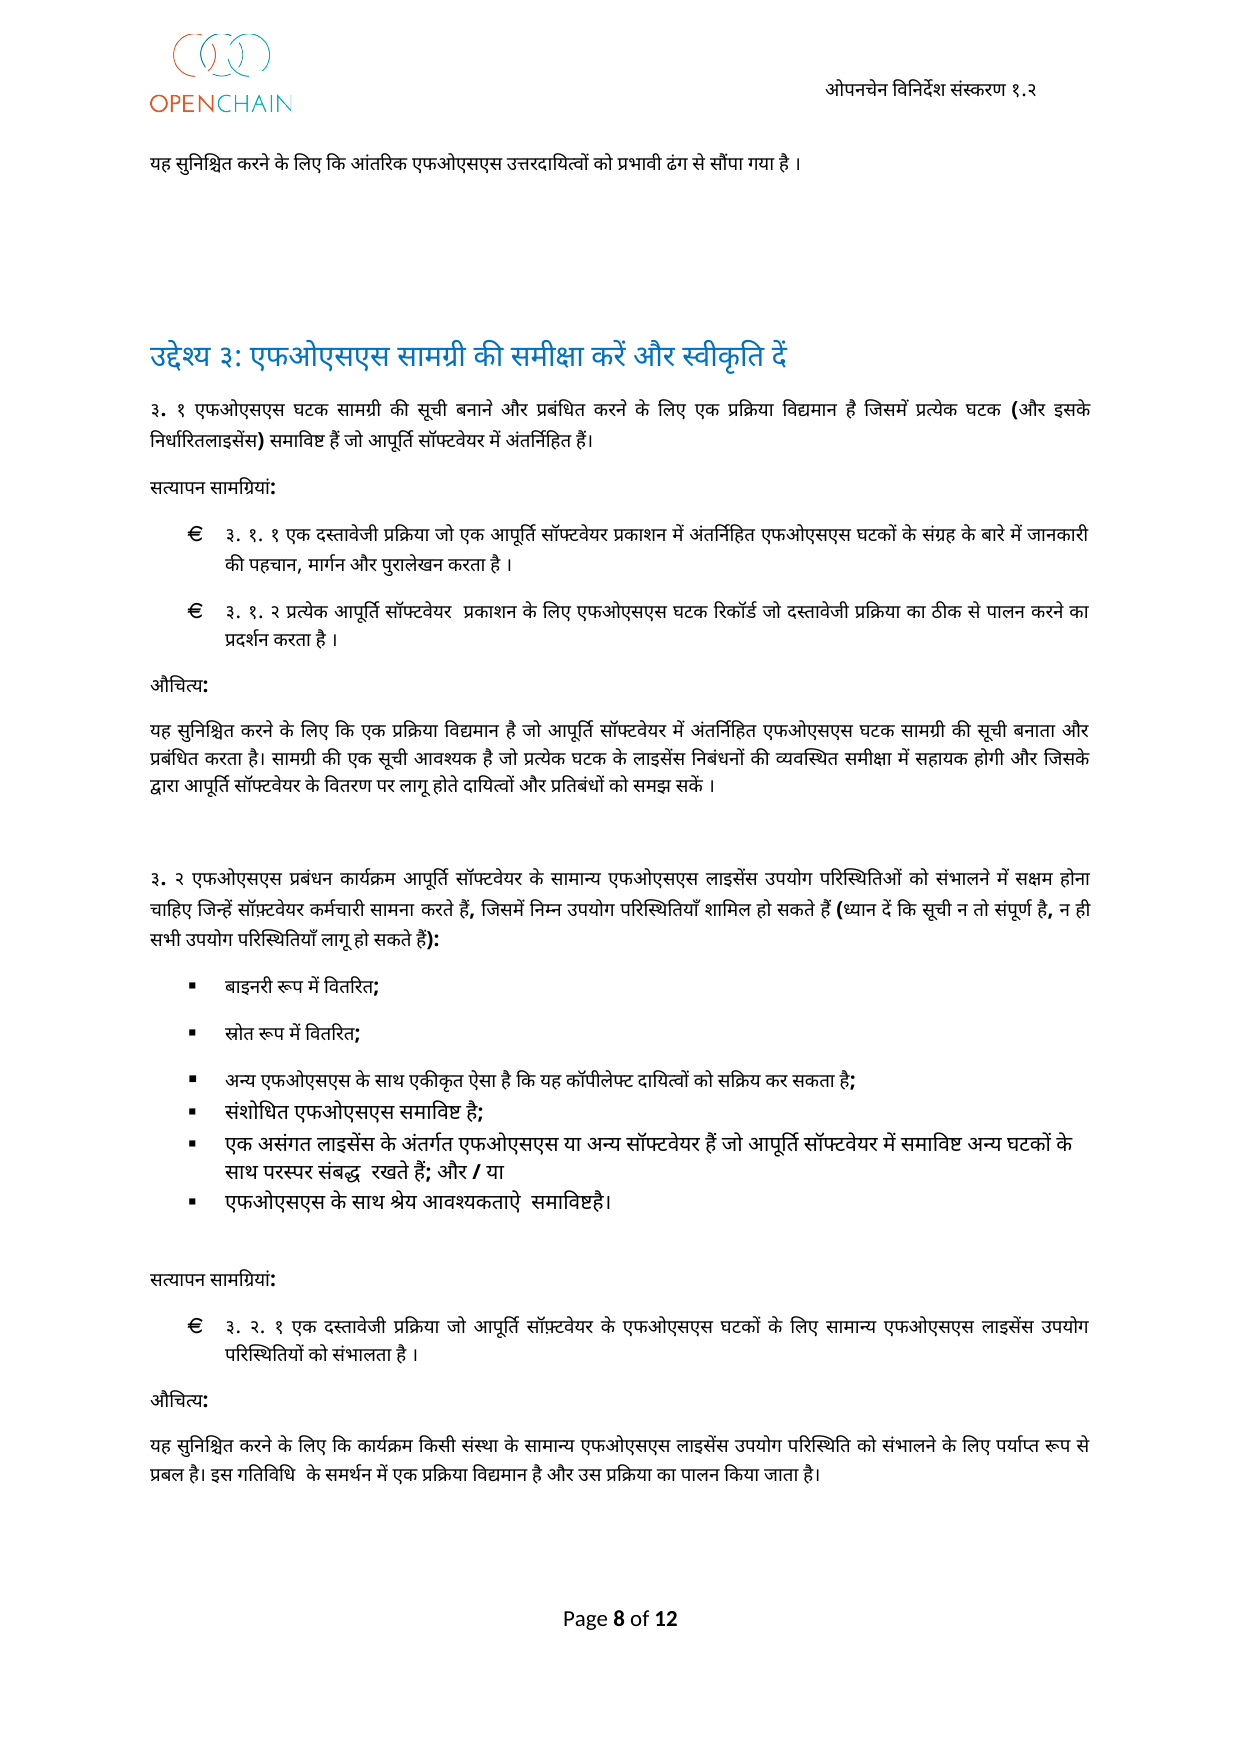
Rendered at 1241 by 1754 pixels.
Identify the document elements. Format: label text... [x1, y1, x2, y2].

list एक असंगत लाइसेंस के अंतर्गत एफओएसएस या अन्य सॉफ्टवेयर हैं जो आपूर्ति सॉफ्टवेयर में समाविष्ट अन्य घटकों के साथ परस्पर संबद्ध रखते हैं; और / या [187, 1129, 1090, 1186]
text यह सुनिश्चित करने के लिए कि एक प्रक्रिया विद्यमान है जो आपूर्ति सॉफ्टवेयर में अंतर्निहित एफओएसएस घटक सामग्री की सूची बनाता और प्रबंधित करता है। सामग्री की एक सूची आवश्यक है जो प्रत्येक घटक के लाइसेंस निबंधनों की व्यवस्थित समीक्षा में सहायक होगी और जिसके द्वारा आपूर्ति सॉफ्टवेयर के वितरण पर लागू होते दायित्वों और प्रतिबंधों को समझ सकें । [150, 718, 1090, 798]
text औचित्य: [150, 671, 1090, 699]
text औचित्य: [150, 1385, 1090, 1414]
text ३. १ एफओएसएस घटक सामग्री की सूची बनाने और प्रबंधित करने के लिए एक प्रक्रिया विद्यमान है जिसमें प्रत्येक घटक (और इसके निर्धारितलाइसेंस) समाविष्ट हैं जो आपूर्ति सॉफ्टवेयर में अंतर्निहित हैं। [150, 394, 1090, 453]
text ३. २ एफओएसएस प्रबंधन कार्यक्रम आपूर्ति सॉफ्टवेयर के सामान्य एफओएसएस लाइसेंस उपयोग परिस्थितिओं को संभालने में सक्षम होना चाहिए जिन्हें सॉफ़्टवेयर कर्मचारी सामना करते हैं, जिसमें निम्न उपयोग परिस्थितियाँ शामिल हो सकते हैं (ध्यान दें कि सूची न तो संपूर्ण है, न ही सभी उपयोग परिस्थितियाँ लागू हो सकते हैं): [150, 863, 1090, 952]
text सत्यापन सामग्रियां: [150, 1264, 1090, 1292]
list स्रोत रूप में वितरित; [187, 1018, 1090, 1047]
list ३. १. १ एक दस्तावेजी प्रक्रिया जो एक आपूर्ति सॉफ्टवेयर प्रकाशन में अंतर्निहित एफओएसएस घटकों के संग्रह के बारे में जानकारी की पहचान, मार्गन और पुरालेखन करता है । [187, 519, 1090, 578]
list संशोधित एफओएसएस समाविष्ट है; [187, 1097, 1090, 1126]
list ३. २. १ एक दस्तावेजी प्रक्रिया जो आपूर्ति सॉफ़्टवेयर के एफओएसएस घटकों के लिए सामान्य एफओएसएस लाइसेंस उपयोग परिस्थितियों को संभालता है । [187, 1311, 1090, 1367]
list बाइनरी रूप में वितरित; [187, 971, 1090, 999]
list ३. १. २ प्रत्येक आपूर्ति सॉफ्टवेयर प्रकाशन के लिए एफओएसएस घटक रिकॉर्ड जो दस्तावेजी प्रक्रिया का ठीक से पालन करने का प्रदर्शन करता है । [187, 596, 1090, 652]
text सत्यापन सामग्रियां: [150, 472, 1090, 500]
list अन्य एफओएसएस के साथ एकीकृत ऐसा है कि यह कॉपीलेफ्ट दायित्वों को सक्रिय कर सकता है; [187, 1065, 1090, 1094]
text उद्देश्य ३: एफओएसएस सामग्री की समीक्षा करें और स्वीकृति दें [150, 335, 1090, 375]
list एफओएसएस के साथ श्रेय आवश्यकताऐ समाविष्टहै। [187, 1187, 1090, 1216]
text यह सुनिश्चित करने के लिए कि कार्यक्रम किसी संस्था के सामान्य एफओएसएस लाइसेंस उपयोग परिस्थिति को संभालने के लिए पर्याप्त रूप से प्रबल है। इस गतिविधि के समर्थन में एक प्रक्रिया विद्यमान है और उस प्रक्रिया का पालन किया जाता है। [150, 1432, 1090, 1486]
text यह सुनिश्चित करने के लिए कि आंतरिक एफओएसएस उत्तरदायित्वों को प्रभावी ढंग से सौंपा गया है । [150, 150, 1090, 176]
